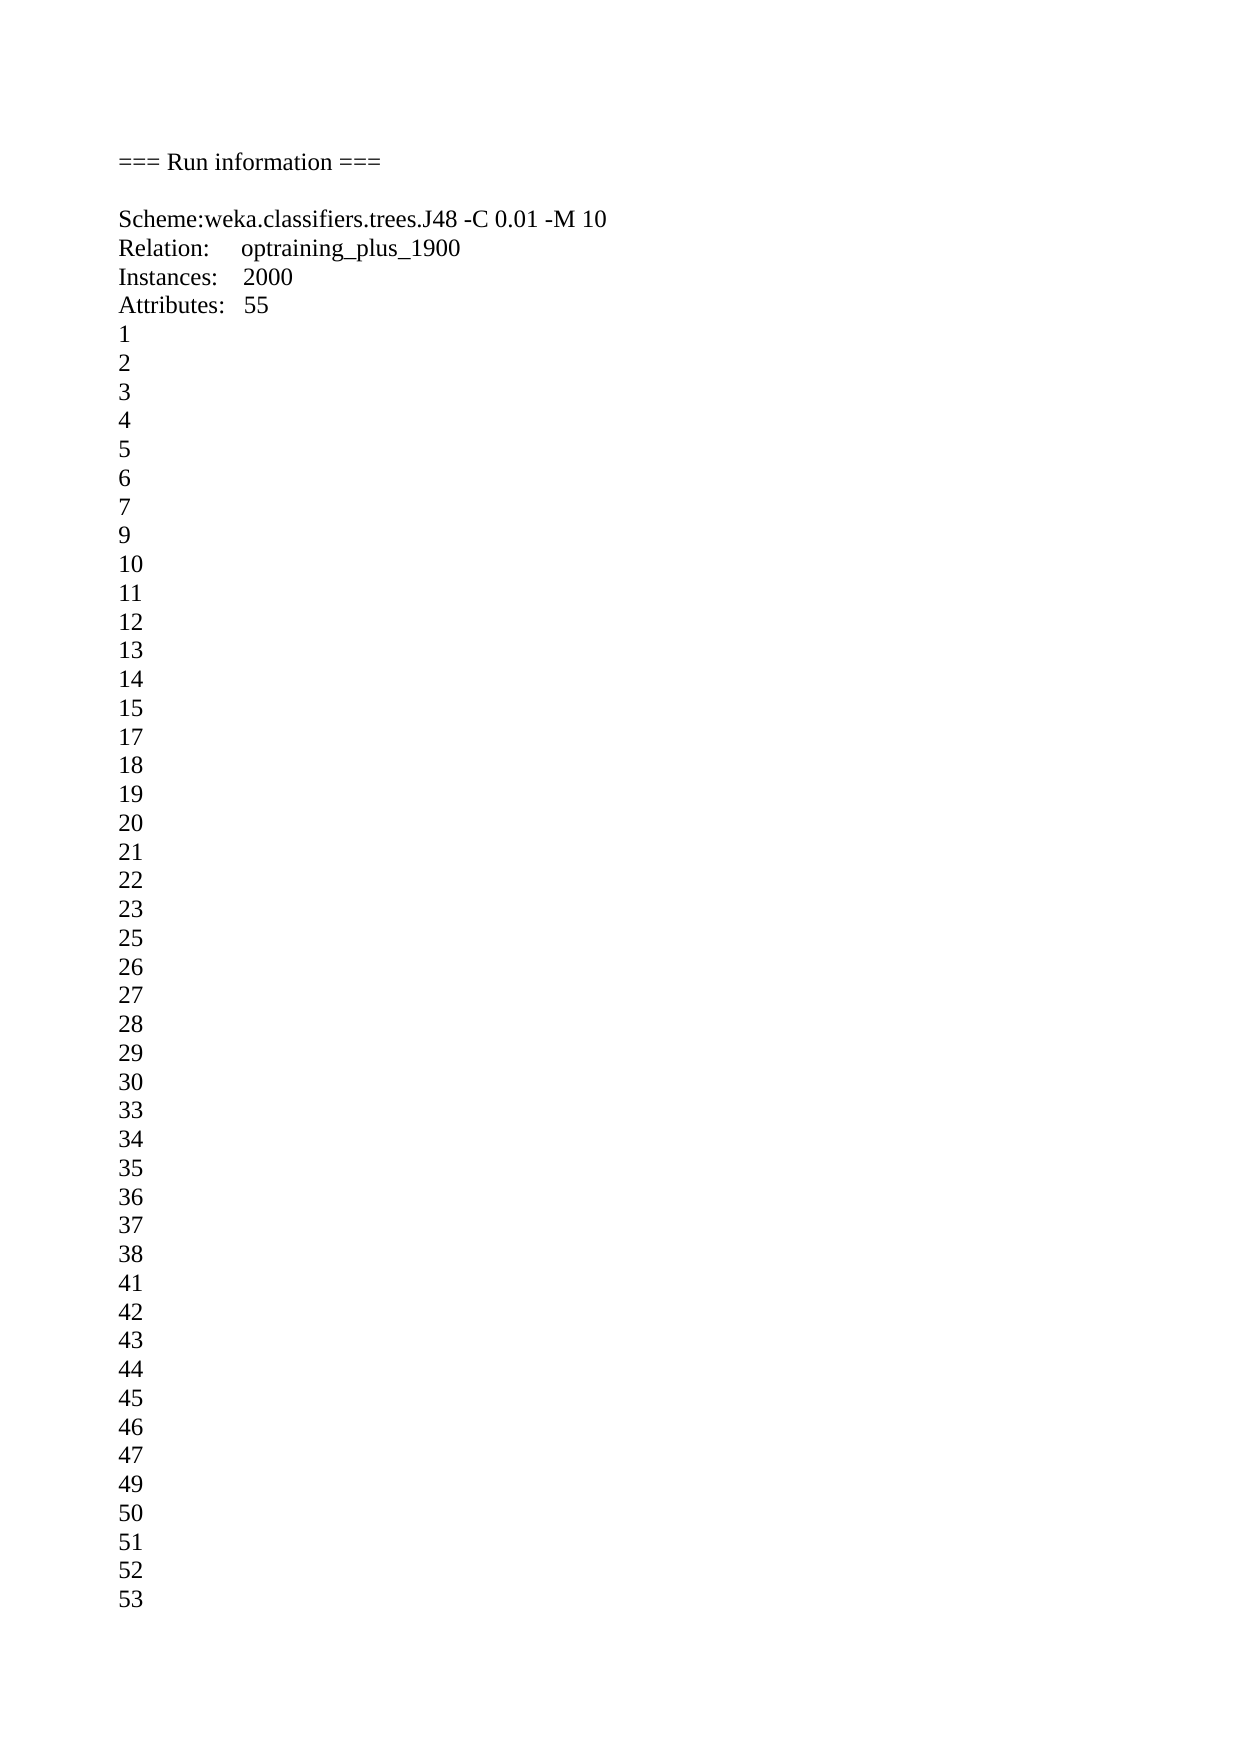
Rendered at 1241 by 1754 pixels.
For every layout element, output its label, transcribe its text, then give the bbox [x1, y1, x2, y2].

text 52 [118, 1556, 1122, 1584]
text 37 [118, 1211, 1122, 1239]
text 1 [118, 319, 1122, 348]
text 36 [118, 1182, 1122, 1211]
text === Run information === [118, 147, 1122, 176]
text 51 [118, 1527, 1122, 1556]
text 7 [118, 492, 1122, 521]
text 12 [118, 607, 1122, 636]
text 42 [118, 1297, 1122, 1326]
text 3 [118, 377, 1122, 406]
text 41 [118, 1268, 1122, 1297]
text 33 [118, 1096, 1122, 1124]
text 53 [118, 1584, 1122, 1613]
text 23 [118, 894, 1122, 923]
text 34 [118, 1124, 1122, 1153]
text 38 [118, 1239, 1122, 1268]
text 13 [118, 636, 1122, 664]
text 43 [118, 1326, 1122, 1354]
text Attributes: 55 [118, 291, 1122, 319]
text 30 [118, 1067, 1122, 1096]
text 27 [118, 981, 1122, 1009]
text 18 [118, 751, 1122, 779]
text Instances: 2000 [118, 262, 1122, 291]
text Scheme:weka.classifiers.trees.J48 -C 0.01 -M 10 [118, 204, 1122, 233]
text 17 [118, 722, 1122, 751]
text 6 [118, 463, 1122, 492]
text 20 [118, 808, 1122, 837]
text 19 [118, 779, 1122, 808]
text 25 [118, 923, 1122, 952]
text 45 [118, 1383, 1122, 1412]
text 14 [118, 664, 1122, 693]
text 44 [118, 1354, 1122, 1383]
text 26 [118, 952, 1122, 981]
text 46 [118, 1412, 1122, 1441]
text 29 [118, 1038, 1122, 1067]
text 11 [118, 578, 1122, 607]
text 4 [118, 406, 1122, 434]
text 10 [118, 549, 1122, 578]
text 15 [118, 693, 1122, 722]
text 47 [118, 1441, 1122, 1469]
text Relation: optraining_plus_1900 [118, 233, 1122, 262]
text 49 [118, 1469, 1122, 1498]
text 9 [118, 521, 1122, 549]
text 22 [118, 866, 1122, 894]
text 28 [118, 1009, 1122, 1038]
text 35 [118, 1153, 1122, 1182]
text 5 [118, 434, 1122, 463]
text 2 [118, 348, 1122, 377]
text 50 [118, 1498, 1122, 1527]
text 21 [118, 837, 1122, 866]
